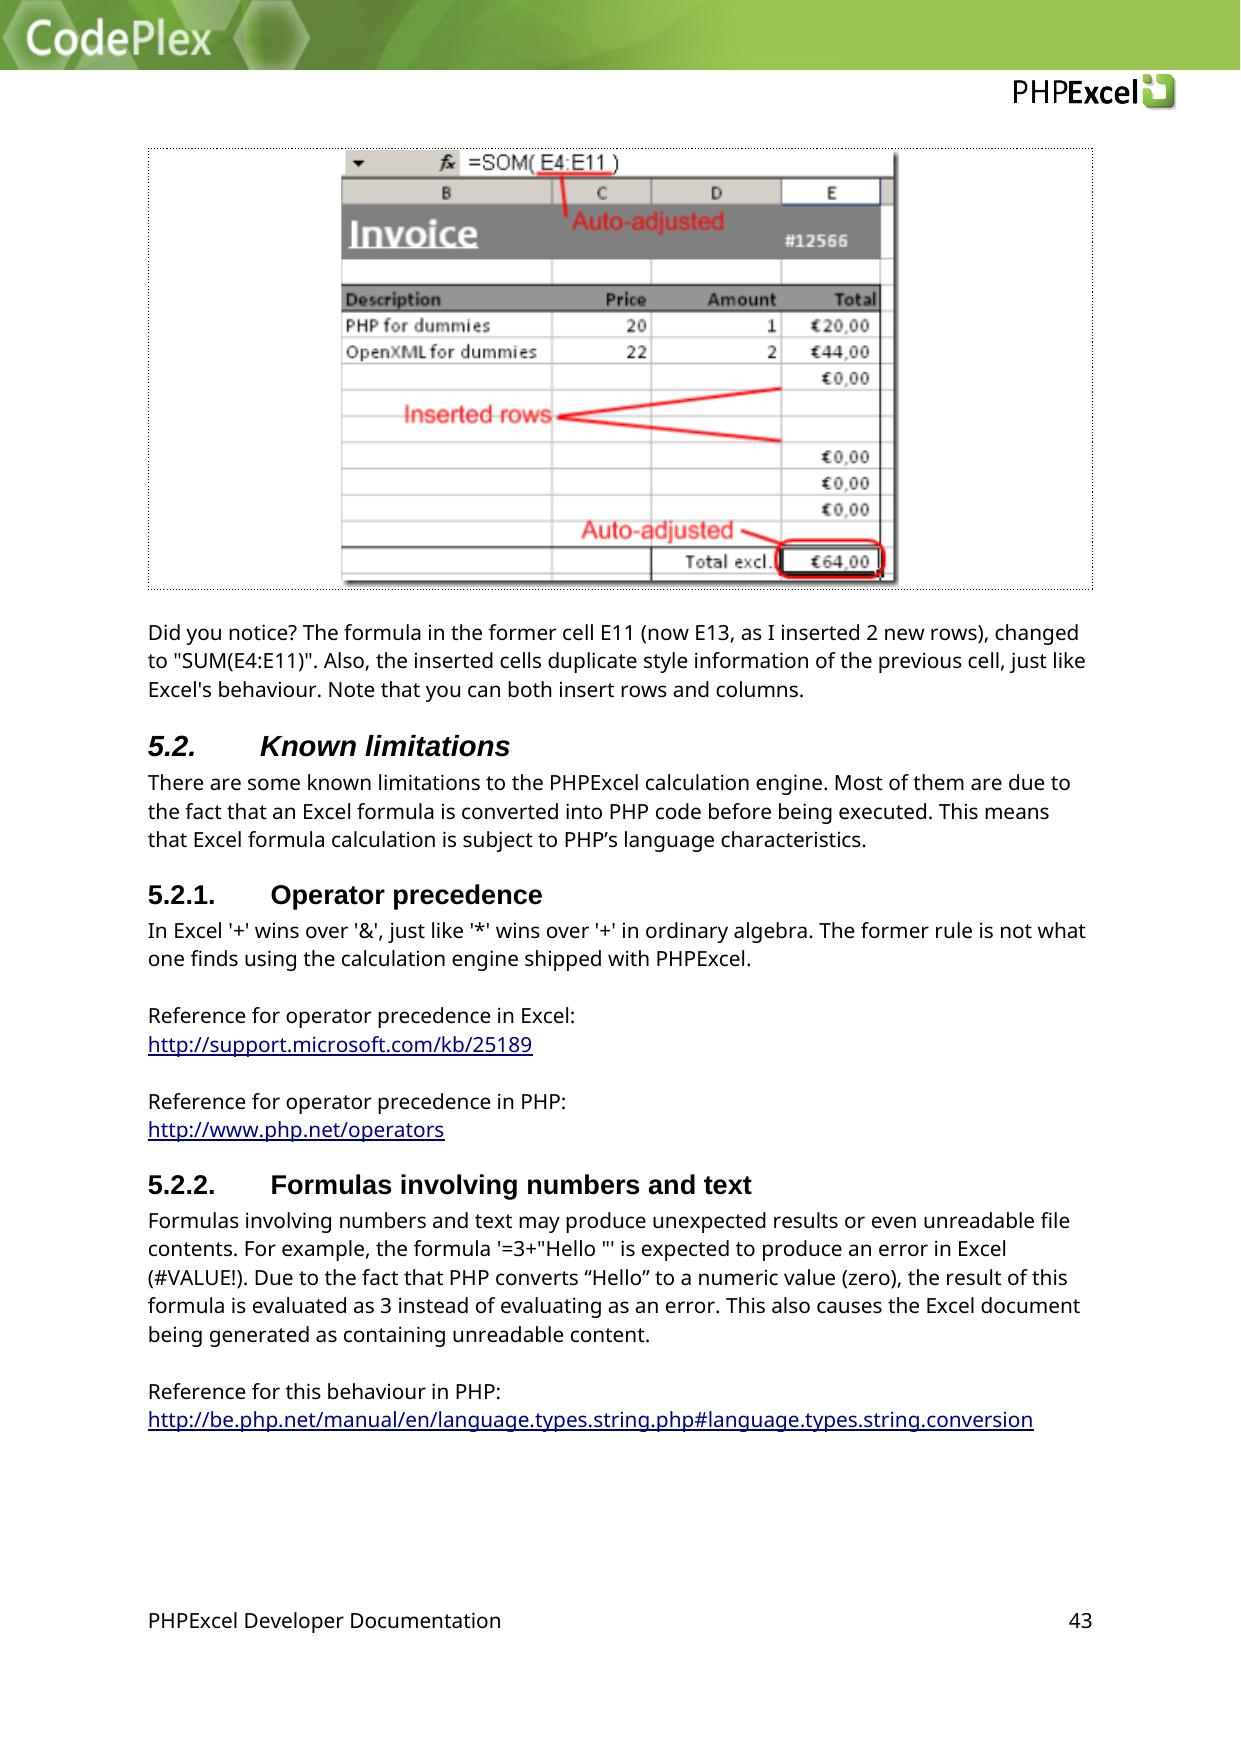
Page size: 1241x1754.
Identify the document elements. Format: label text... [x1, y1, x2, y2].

text In Excel '+' wins over '&', just like '*' wins over '+' in ordinary algebra. The former rule is not what one finds using the calculation engine shipped with PHPExcel. [148, 916, 1093, 973]
text Reference for this behaviour in PHP: [148, 1377, 1093, 1405]
text There are some known limitations to the PHPExcel calculation engine. Most of them are due to the fact that an Excel formula is converted into PHP code before being executed. This means that Excel formula calculation is subject to PHP’s language characteristics. [148, 768, 1093, 854]
text Reference for operator precedence in PHP: [148, 1087, 1093, 1115]
text http://be.php.net/manual/en/language.types.string.php#language.types.string.conversion [148, 1405, 1093, 1434]
text Reference for operator precedence in Excel: [148, 1001, 1093, 1030]
text Formulas involving numbers and text may produce unexpected results or even unreadable file contents. For example, the formula '=3+"Hello "' is expected to produce an error in Excel (#VALUE!). Due to the fact that PHP converts “Hello” to a numeric value (zero), the result of this formula is evaluated as 3 instead of evaluating as an error. This also causes the Excel document being generated as containing unreadable content. [148, 1206, 1093, 1348]
subtitle Known limitations [148, 728, 1093, 762]
subtitle Operator precedence [148, 879, 1093, 910]
text http://www.php.net/operators [148, 1115, 1093, 1144]
text Did you notice? The formula in the former cell E11 (now E13, as I inserted 2 new rows), changed to "SUM(E4:E11)". Also, the inserted cells duplicate style information of the previous cell, just like Excel's behaviour. Note that you can both insert rows and columns. [148, 618, 1093, 703]
subtitle Formulas involving numbers and text [148, 1169, 1093, 1200]
text http://support.microsoft.com/kb/25189 [148, 1030, 1093, 1058]
